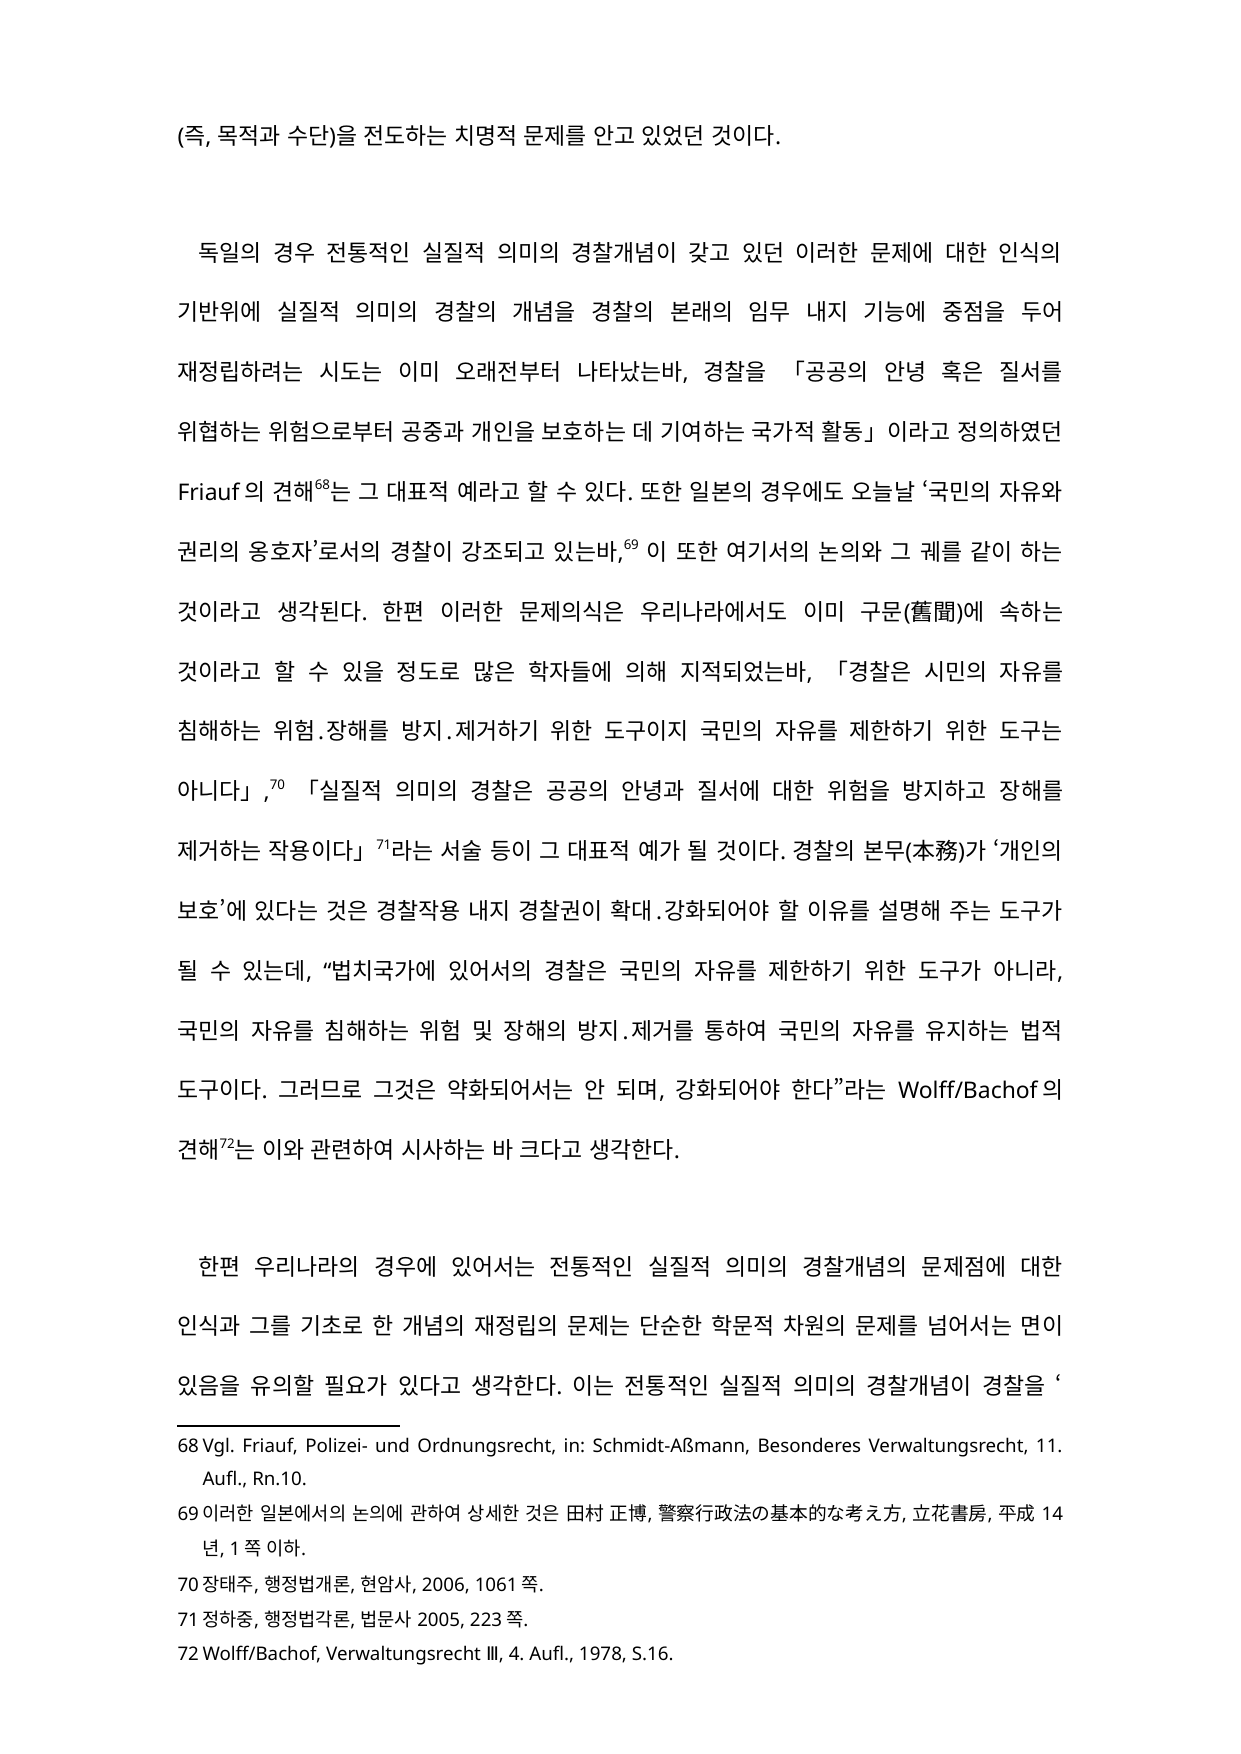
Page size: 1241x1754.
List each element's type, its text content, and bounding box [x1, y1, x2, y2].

text Vgl. Friauf, Polizei- und Ordnungsrecht, in: Schmidt-Aßmann, Besonderes Verwaltungsrecht, 11. Aufl., Rn.10. [177, 1432, 1063, 1491]
text (즉, 목적과 수단)을 전도하는 치명적 문제를 안고 있었던 것이다. [177, 118, 1063, 151]
text 장태주, 행정법개론, 현암사, 2006, 1061쪽. [177, 1569, 1063, 1596]
text Wolff/Bachof, Verwaltungsrecht Ⅲ, 4. Aufl., 1978, S.16. [177, 1640, 1063, 1665]
text 한편 우리나라의 경우에 있어서는 전통적인 실질적 의미의 경찰개념의 문제점에 대한 인식과 그를 기초로 한 개념의 재정립의 문제는 단순한 학문적 차원의 문제를 넘어서는 면이 있음을 유의할 필요가 있다고 생각한다. 이는 전통적인 실질적 의미의 경찰개념이 경찰을 ‘ [177, 1248, 1063, 1401]
text 이러한 일본에서의 논의에 관하여 상세한 것은 田村 正博, 警察行政法の基本的な考え方, 立花書房, 平成 14년, 1쪽 이하. [177, 1499, 1063, 1561]
text 독일의 경우 전통적인 실질적 의미의 경찰개념이 갖고 있던 이러한 문제에 대한 인식의 기반위에 실질적 의미의 경찰의 개념을 경찰의 본래의 임무 내지 기능에 중점을 두어 재정립하려는 시도는 이미 오래전부터 나타났는바, 경찰을 「공공의 안녕 혹은 질서를 위협하는 위험으로부터 공중과 개인을 보호하는 데 기여하는 국가적 활동」이라고 정의하였던 Friauf의 견해는 그 대표적 예라고 할 수 있다. 또한 일본의 경우에도 오늘날 ‘국민의 자유와 권리의 옹호자’로서의 경찰이 강조되고 있는바, 이 또한 여기서의 논의와 그 궤를 같이 하는 것이라고 생각된다. 한편 이러한 문제의식은 우리나라에서도 이미 구문(舊聞)에 속하는 것이라고 할 수 있을 정도로 많은 학자들에 의해 지적되었는바, 「경찰은 시민의 자유를 침해하는 위험․장해를 방지․제거하기 위한 도구이지 국민의 자유를 제한하기 위한 도구는 아니다」, 「실질적 의미의 경찰은 공공의 안녕과 질서에 대한 위험을 방지하고 장해를 제거하는 작용이다」라는 서술 등이 그 대표적 예가 될 것이다. 경찰의 본무(本務)가 ‘개인의 보호’에 있다는 것은 경찰작용 내지 경찰권이 확대․강화되어야 할 이유를 설명해 주는 도구가 될 수 있는데, “법치국가에 있어서의 경찰은 국민의 자유를 제한하기 위한 도구가 아니라, 국민의 자유를 침해하는 위험 및 장해의 방지․제거를 통하여 국민의 자유를 유지하는 법적 도구이다. 그러므로 그것은 약화되어서는 안 되며, 강화되어야 한다”라는 Wolff/Bachof의 견해는 이와 관련하여 시사하는 바 크다고 생각한다. [177, 234, 1063, 1166]
text 정하중, 행정법각론, 법문사 2005, 223쪽. [177, 1604, 1063, 1632]
